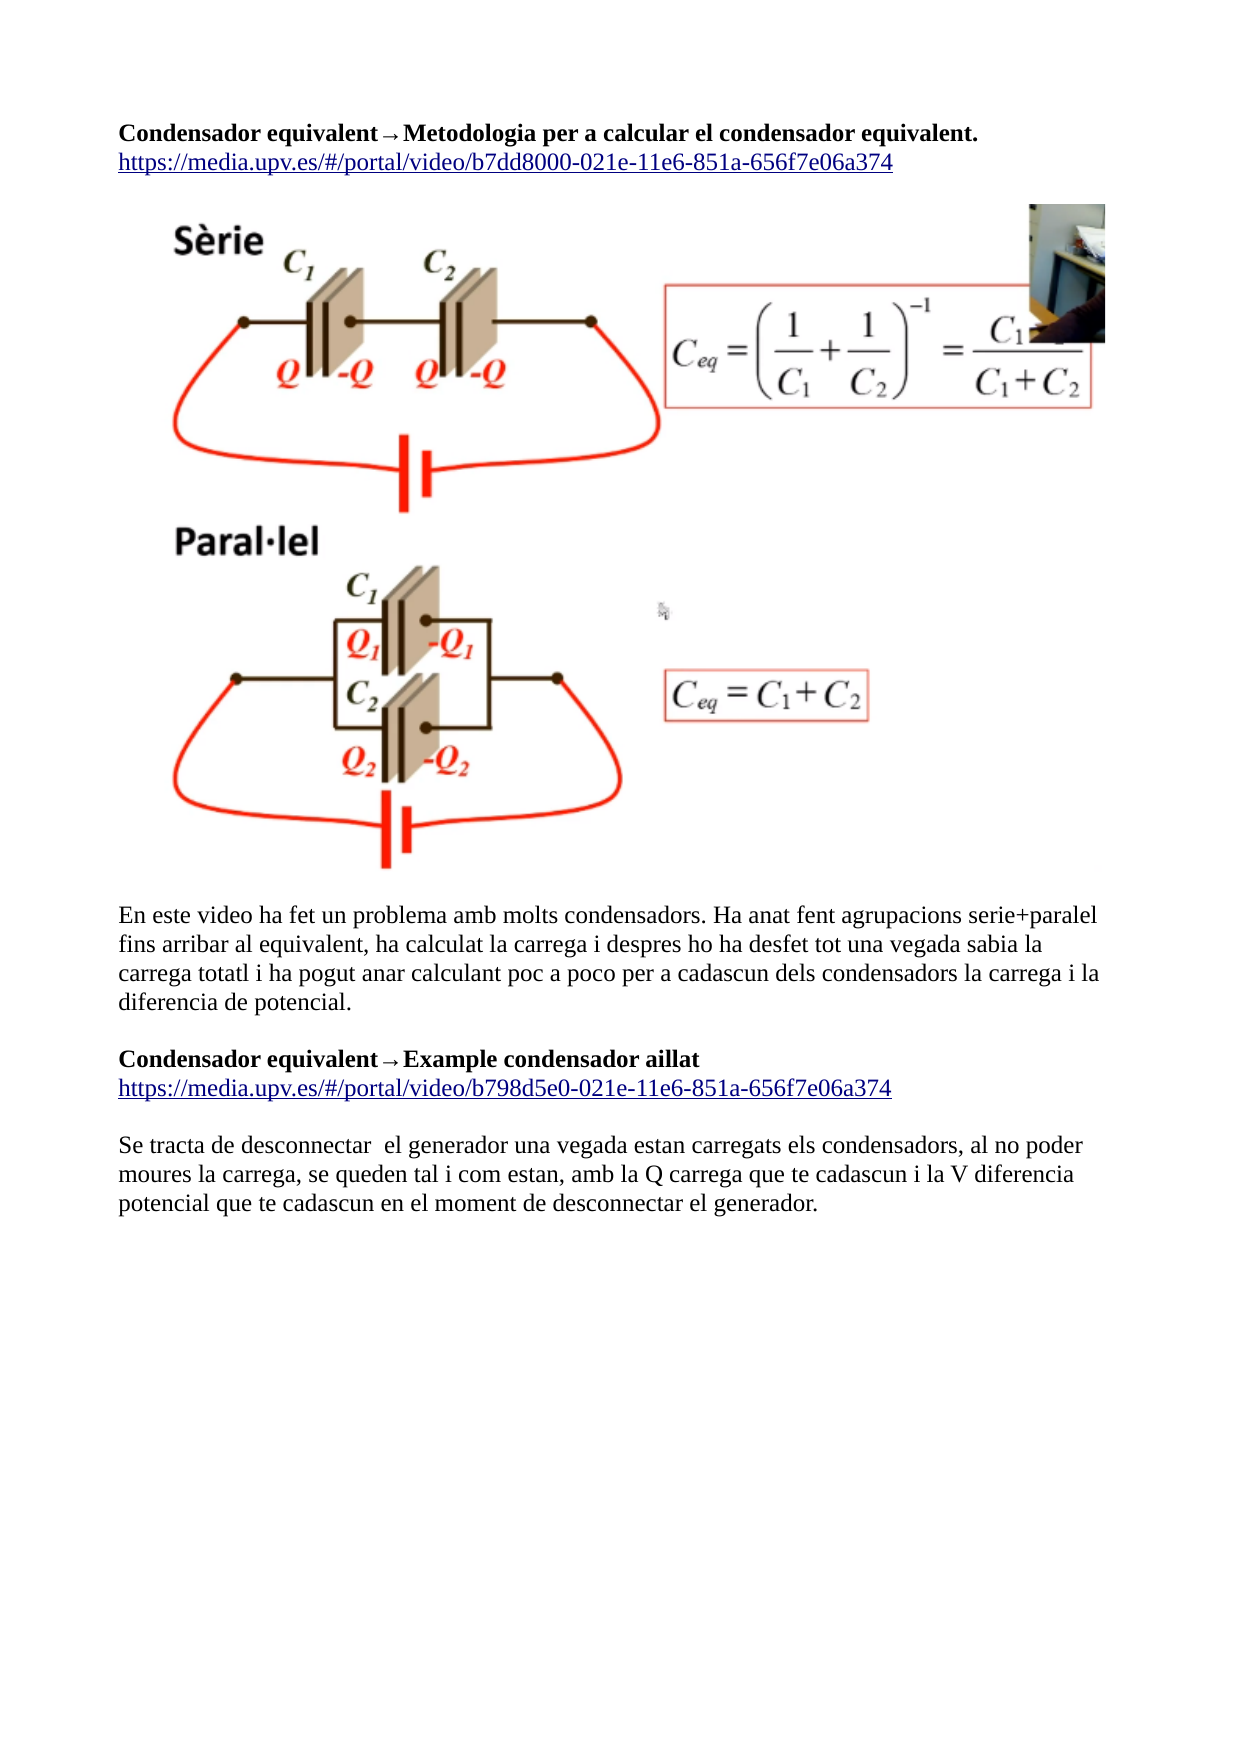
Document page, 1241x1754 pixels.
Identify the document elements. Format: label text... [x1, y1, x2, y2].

text Condensador equivalent→Example condensador aillat [118, 1044, 1122, 1073]
text En este video ha fet un problema amb molts condensadors. Ha anat fent agrupacions serie+paralel fins arribar al equivalent, ha calculat la carrega i despres ho ha desfet tot una vegada sabia la carrega totatl i ha pogut anar calculant poc a poco per a cadascun dels condensadors la carrega i la diferencia de potencial. [118, 900, 1122, 1015]
text Condensador equivalent→Metodologia per a calcular el condensador equivalent. [118, 118, 1122, 147]
text Se tracta de desconnectar el generador una vegada estan carregats els condensadors, al no poder moures la carrega, se queden tal i com estan, amb la Q carrega que te cadascun i la V diferencia potencial que te cadascun en el moment de desconnectar el generador. [118, 1130, 1122, 1217]
text https://media.upv.es/#/portal/video/b798d5e0-021e-11e6-851a-656f7e06a374 [118, 1073, 1122, 1102]
picture [135, 204, 1106, 872]
text https://media.upv.es/#/portal/video/b7dd8000-021e-11e6-851a-656f7e06a374 [118, 147, 1122, 176]
